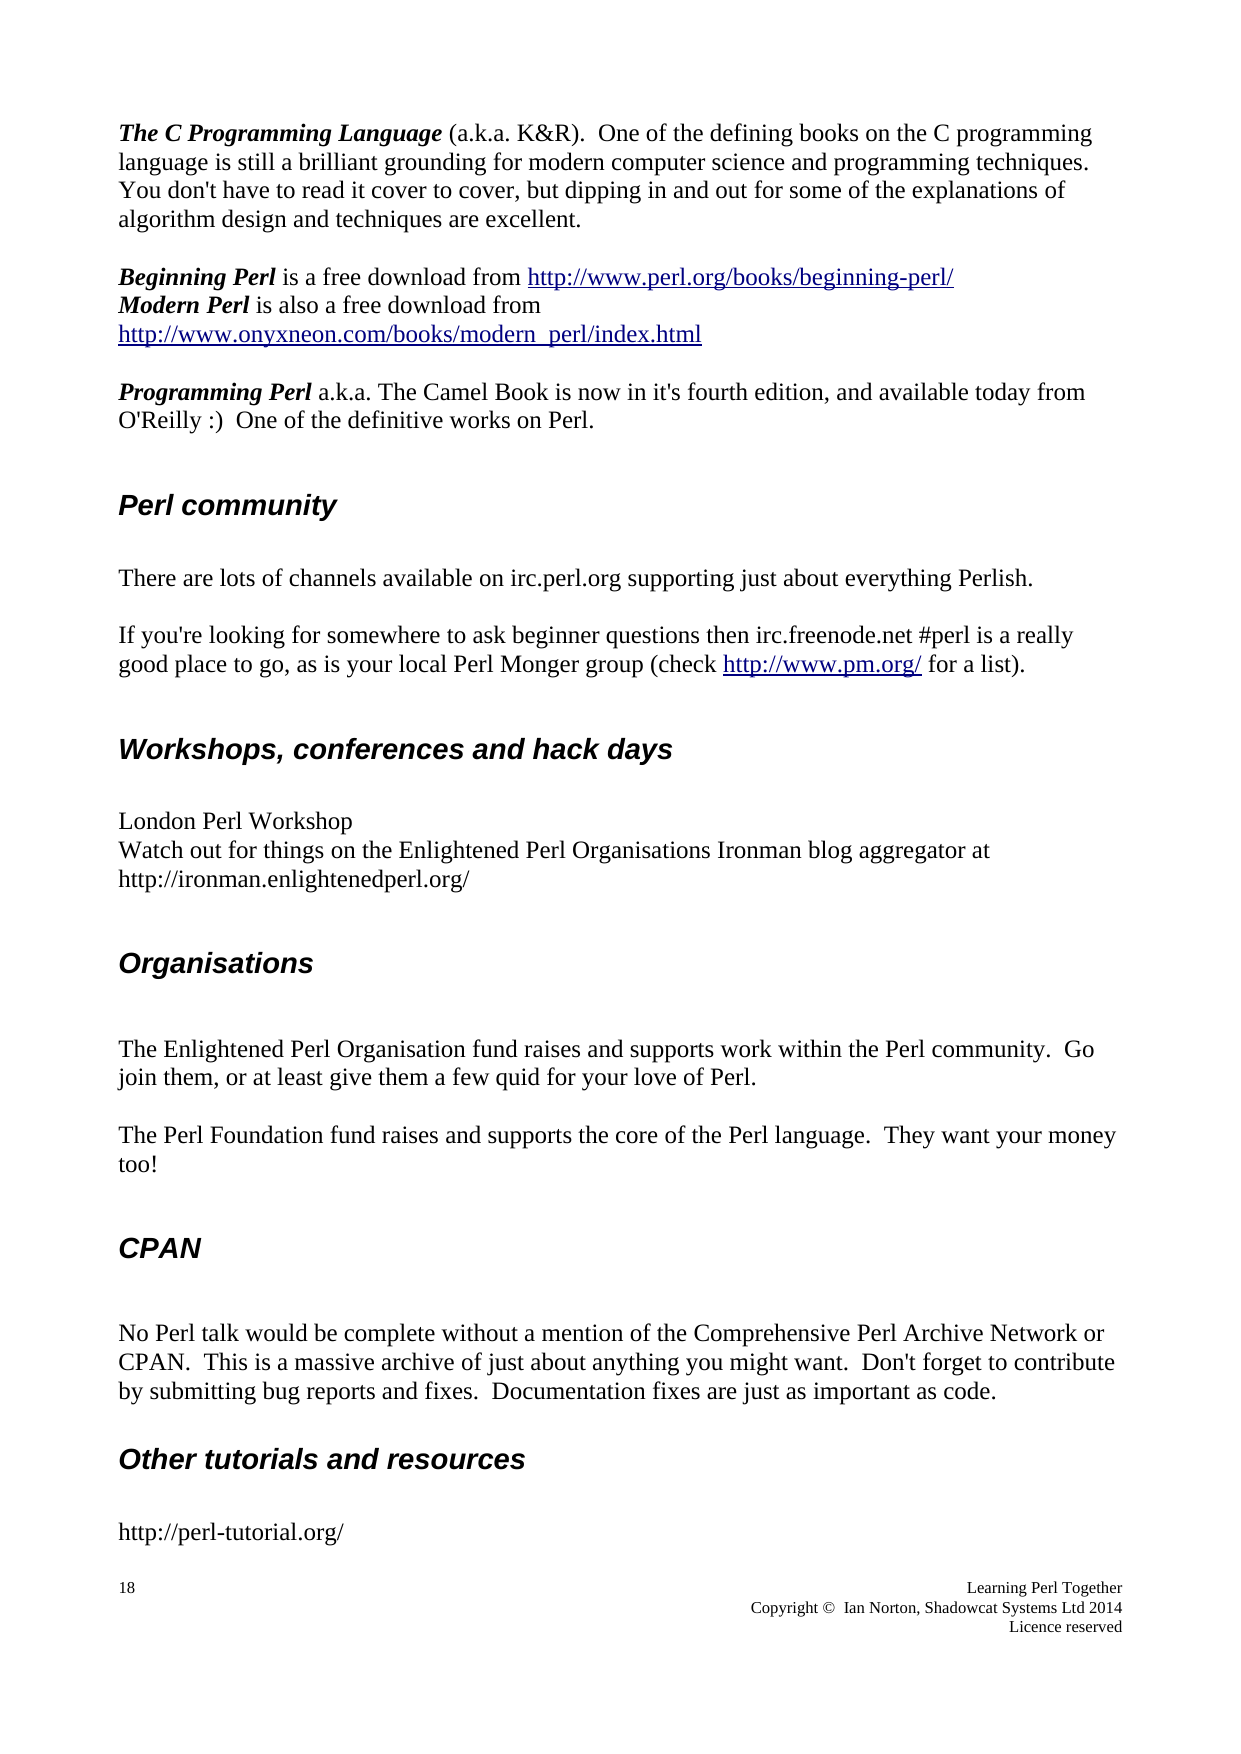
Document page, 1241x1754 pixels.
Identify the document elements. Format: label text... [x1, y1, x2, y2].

text No Perl talk would be complete without a mention of the Comprehensive Perl Archive Network or CPAN. This is a massive archive of just about anything you might want. Don't forget to contribute by submitting bug reports and fixes. Documentation fixes are just as important as code. [118, 1318, 1122, 1405]
text Beginning Perl is a free download from http://www.perl.org/books/beginning-perl/ [118, 262, 1122, 291]
text http://perl-tutorial.org/ [118, 1517, 1122, 1546]
text If you're looking for somewhere to ask beginner questions then irc.freenode.net #perl is a really good place to go, as is your local Perl Monger group (check http://www.pm.org/ for a list). [118, 620, 1122, 678]
text London Perl Workshop [118, 806, 1122, 835]
text Modern Perl is also a free download from http://www.onyxneon.com/books/modern_perl/index.html [118, 291, 1122, 348]
text The Enlightened Perl Organisation fund raises and supports work within the Perl community. Go join them, or at least give them a few quid for your love of Perl. [118, 1034, 1122, 1091]
subtitle Perl community [118, 488, 1122, 522]
text The C Programming Language (a.k.a. K&R). One of the defining books on the C programming language is still a brilliant grounding for modern computer science and programming techniques. You don't have to read it cover to cover, but dipping in and out for some of the explanations of algorithm design and techniques are excellent. [118, 118, 1122, 233]
text There are lots of channels available on irc.perl.org supporting just about everything Perlish. [118, 563, 1122, 592]
text Watch out for things on the Enlightened Perl Organisations Ironman blog aggregator at http://ironman.enlightenedperl.org/ [118, 835, 1122, 893]
subtitle CPAN [118, 1231, 1122, 1265]
subtitle Organisations [118, 946, 1122, 980]
subtitle Other tutorials and resources [118, 1442, 1122, 1476]
text The Perl Foundation fund raises and supports the core of the Perl language. They want your money too! [118, 1120, 1122, 1177]
text Programming Perl a.k.a. The Camel Book is now in it's fourth edition, and available today from O'Reilly :) One of the definitive works on Perl. [118, 377, 1122, 434]
subtitle Workshops, conferences and hack days [118, 732, 1122, 765]
